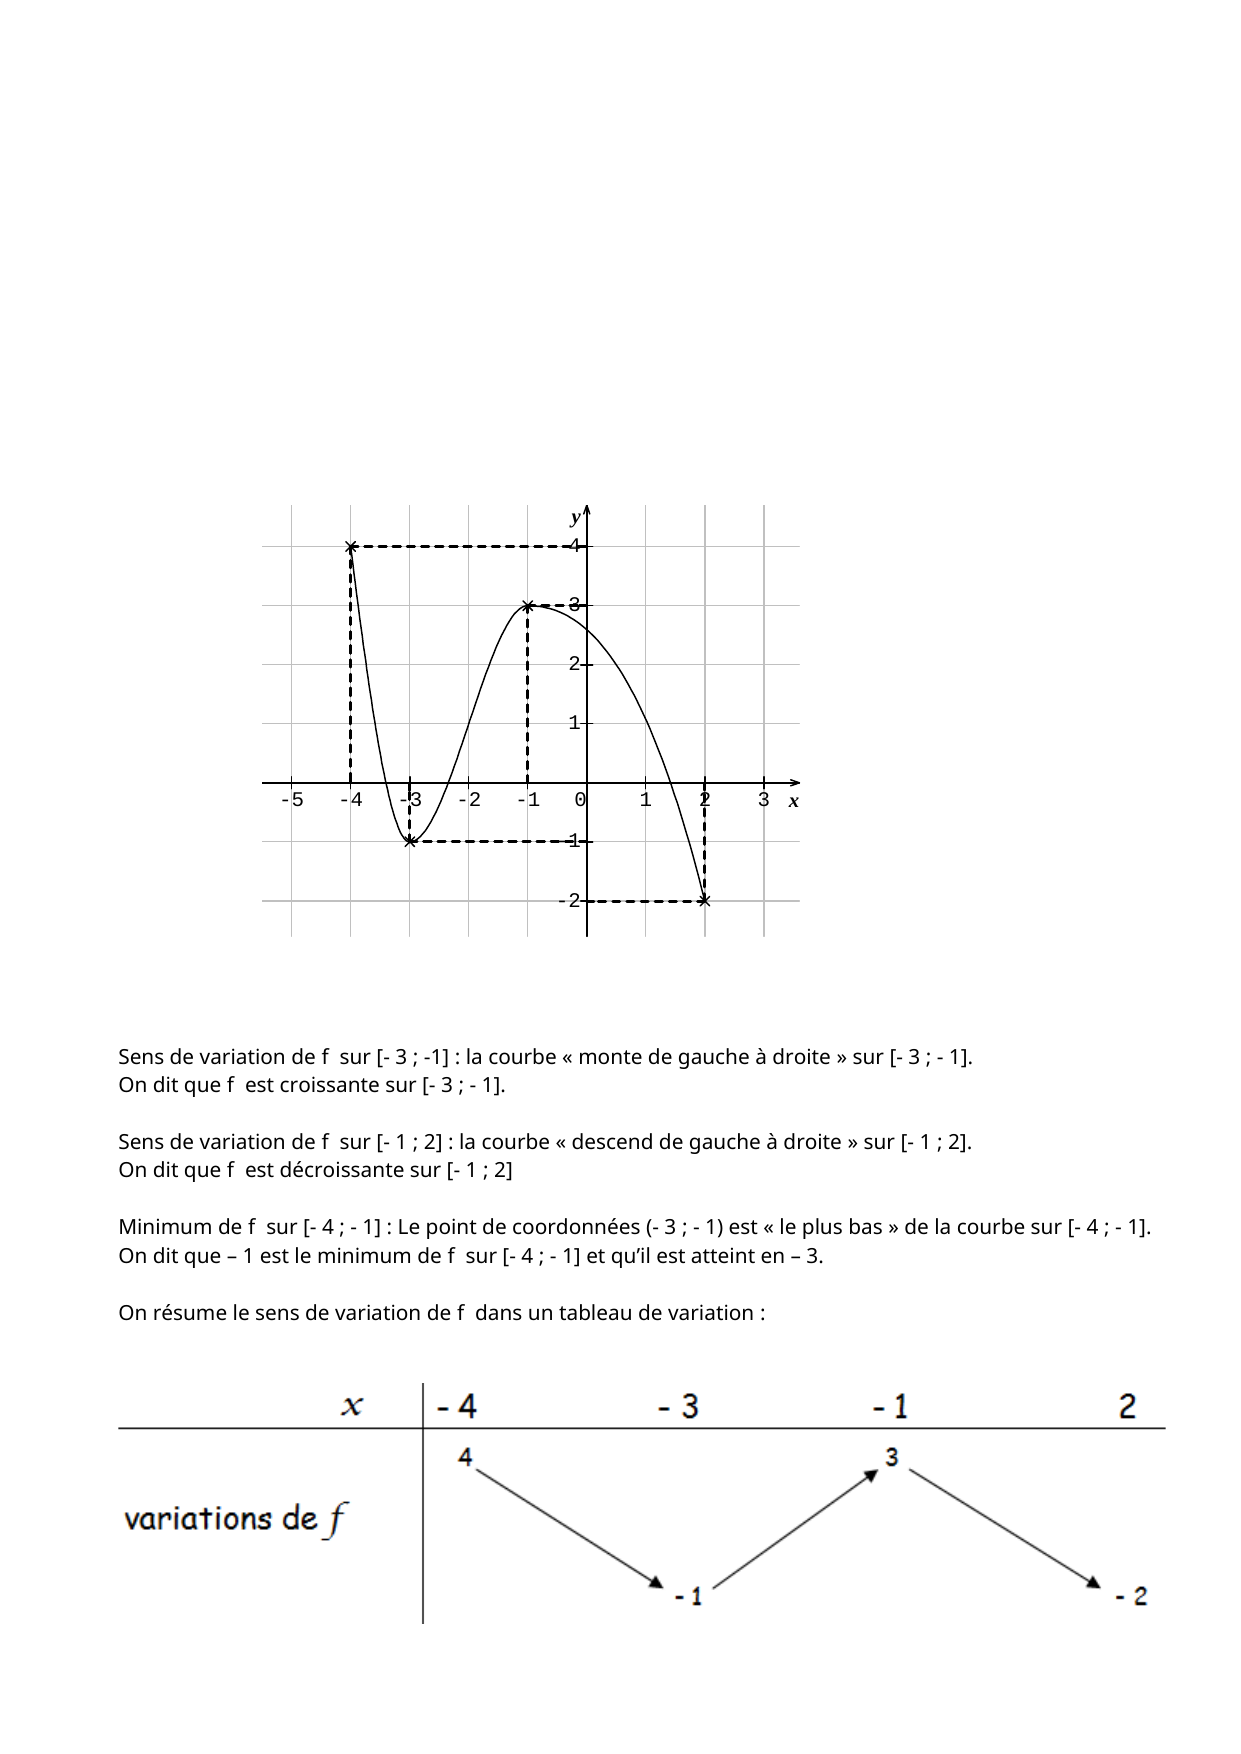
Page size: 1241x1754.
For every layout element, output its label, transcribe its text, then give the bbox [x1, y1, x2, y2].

text Minimum de f sur [- 4 ; - 1] : Le point de coordonnées (- 3 ; - 1) est « le plus bas » de la courbe sur [- 4 ; - 1]. [118, 1212, 1196, 1241]
text Sens de variation de f sur [- 1 ; 2] : la courbe « descend de gauche à droite » sur [- 1 ; 2]. [118, 1127, 1196, 1156]
text On dit que – 1 est le minimum de f sur [- 4 ; - 1] et qu’il est atteint en – 3. [118, 1241, 1196, 1269]
text On résume le sens de variation de f dans un tableau de variation : [118, 1298, 1196, 1326]
text On dit que f est décroissante sur [- 1 ; 2] [118, 1156, 1196, 1184]
picture [118, 1383, 1166, 1624]
text On dit que f est croissante sur [- 3 ; - 1]. [118, 1070, 1196, 1099]
text Sens de variation de f sur [- 3 ; -1] : la courbe « monte de gauche à droite » sur [- 3 ; - 1]. [118, 1042, 1196, 1070]
